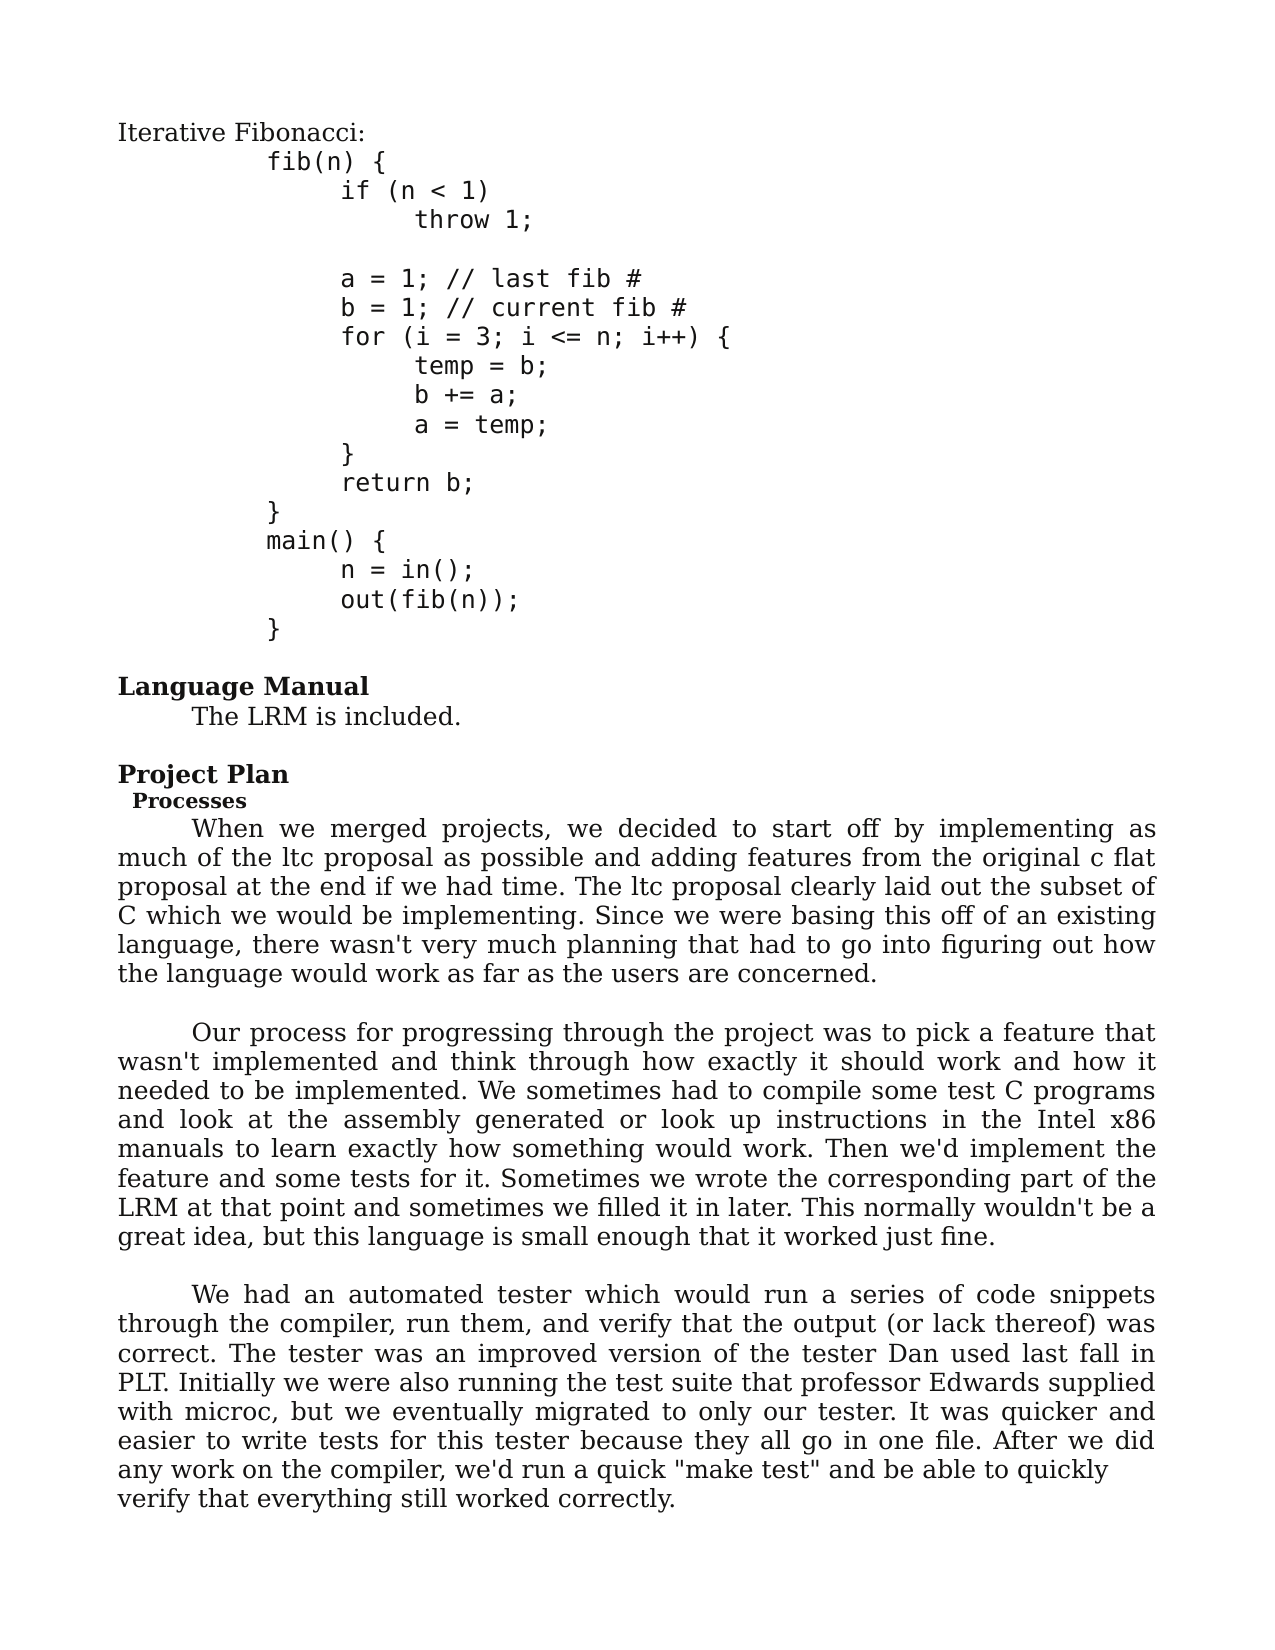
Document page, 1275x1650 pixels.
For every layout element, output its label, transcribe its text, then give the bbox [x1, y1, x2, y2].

text Processes [117, 789, 1157, 814]
text a = 1; // last fib # [266, 264, 1157, 293]
text return b; [266, 468, 1157, 497]
text We had an automated tester which would run a series of code snippets through the compiler, run them, and verify that the output (or lack thereof) was correct. The tester was an improved version of the tester Dan used last fall in PLT. Initially we were also running the test suite that professor Edwards supplied with microc, but we eventually migrated to only our tester. It was quicker and easier to write tests for this tester because they all go in one file. After we did any work on the compiler, we'd run a quick "make test" and be able to quickly [117, 1281, 1157, 1485]
text Iterative Fibonacci: [117, 118, 1157, 147]
text if (n < 1) [266, 176, 1157, 206]
text Language Manual [117, 672, 1157, 702]
text temp = b; [266, 351, 1157, 381]
text throw 1; [266, 206, 1157, 235]
text b += a; [266, 381, 1157, 410]
text main() { [266, 526, 1157, 556]
text n = in(); [266, 556, 1157, 585]
text } [266, 614, 1157, 643]
text a = temp; [266, 410, 1157, 439]
text for (i = 3; i <= n; i++) { [266, 322, 1157, 351]
text When we merged projects, we decided to start off by implementing as much of the ltc proposal as possible and adding features from the original c flat proposal at the end if we had time. The ltc proposal clearly laid out the subset of C which we would be implementing. Since we were basing this off of an existing language, there wasn't very much planning that had to go into figuring out how the language would work as far as the users are concerned. [117, 814, 1157, 989]
text } [266, 439, 1157, 468]
text verify that everything still worked correctly. [117, 1485, 1157, 1514]
text } [266, 497, 1157, 526]
text Our process for progressing through the project was to pick a feature that wasn't implemented and think through how exactly it should work and how it needed to be implemented. We sometimes had to compile some test C programs and look at the assembly generated or look up instructions in the Intel x86 manuals to learn exactly how something would work. Then we'd implement the feature and some tests for it. Sometimes we wrote the corresponding part of the LRM at that point and sometimes we filled it in later. This normally wouldn't be a great idea, but this language is small enough that it worked just fine. [117, 1018, 1157, 1251]
text The LRM is included. [117, 702, 1157, 731]
text b = 1; // current fib # [266, 293, 1157, 322]
text Project Plan [117, 760, 1157, 789]
text fib(n) { [266, 147, 1157, 176]
text out(fib(n)); [266, 585, 1157, 614]
